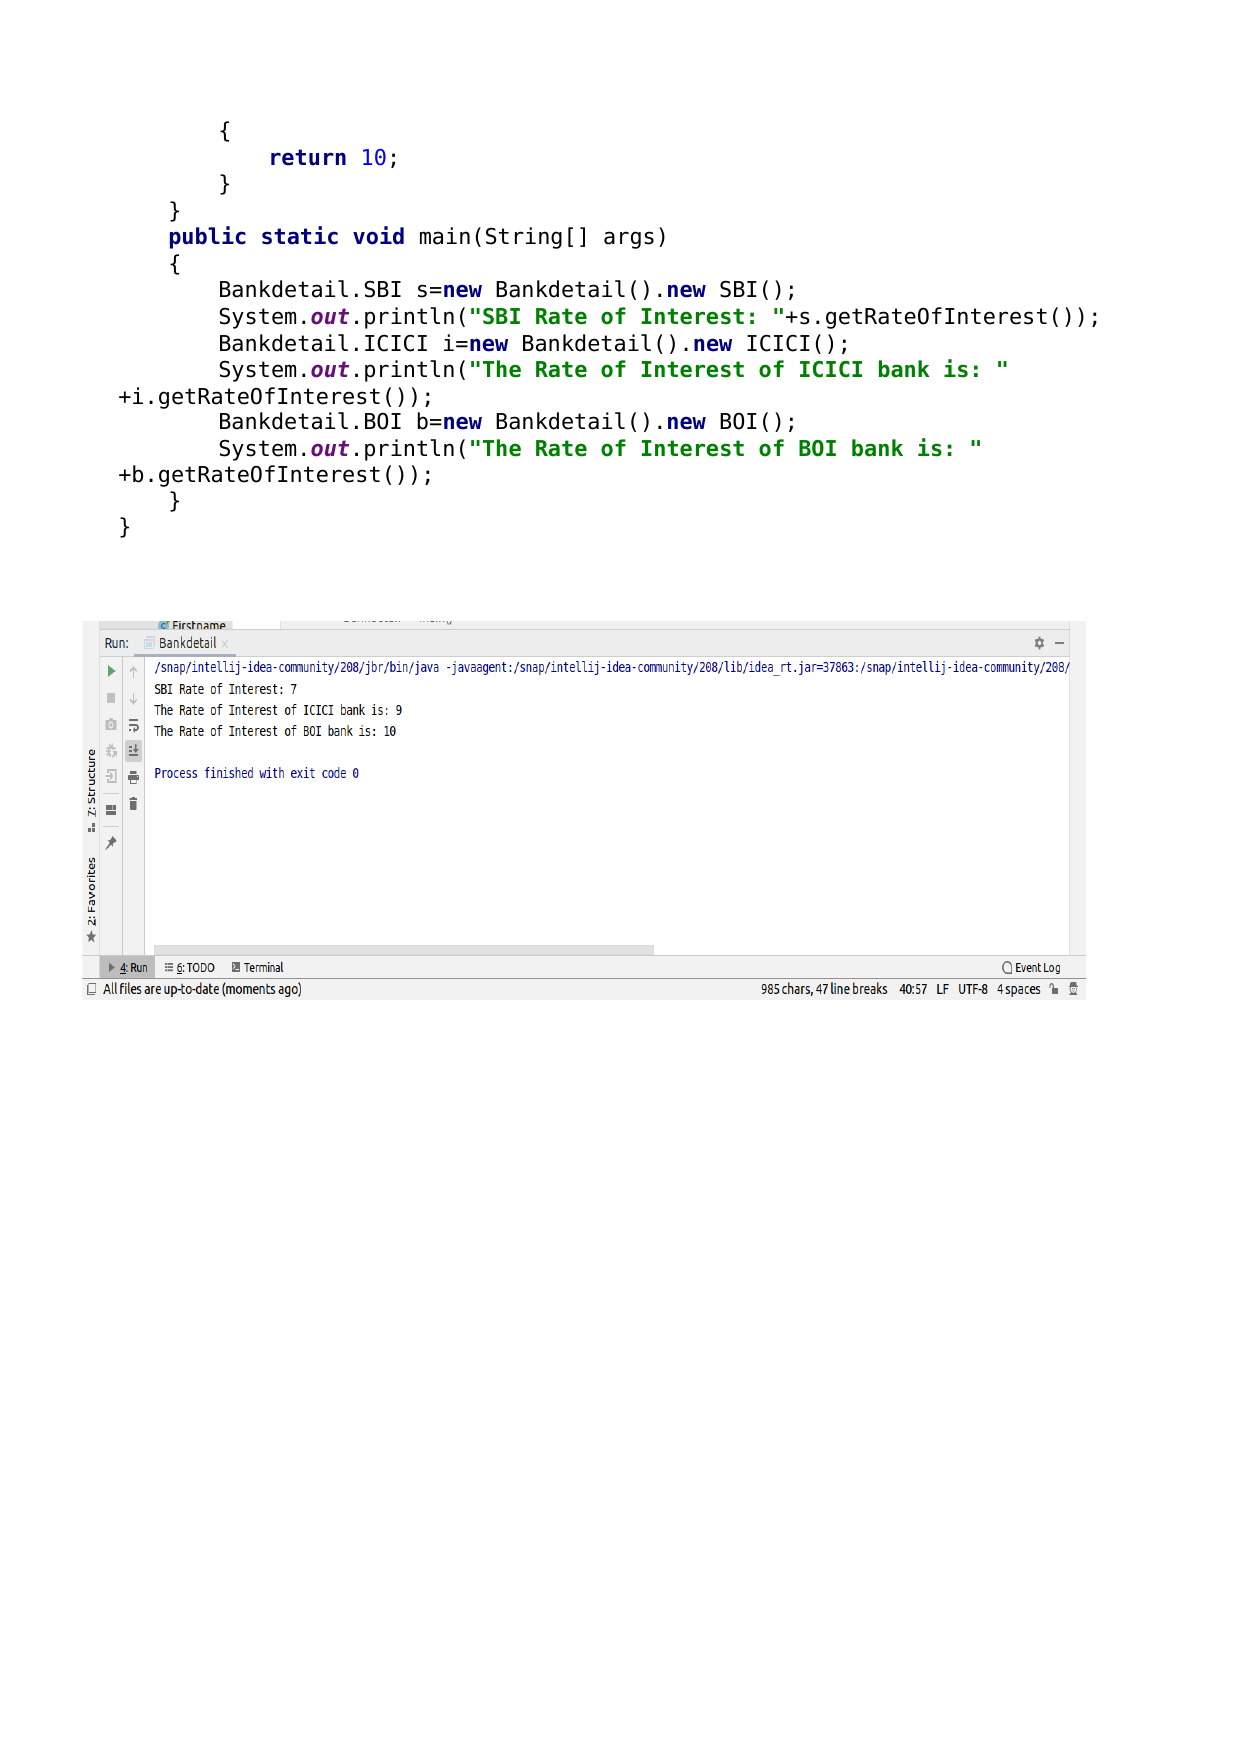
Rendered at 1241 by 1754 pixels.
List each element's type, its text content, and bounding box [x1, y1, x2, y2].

text } [118, 198, 1122, 224]
text { [118, 251, 1122, 277]
text return 10; [118, 145, 1122, 171]
text Bankdetail.ICICI i=new Bankdetail().new ICICI(); [118, 331, 1122, 357]
text System.out.println("The Rate of Interest of BOI bank is: " +b.getRateOfInterest()); [118, 436, 1122, 488]
text { [118, 118, 1122, 145]
text System.out.println("SBI Rate of Interest: "+s.getRateOfInterest()); [118, 304, 1122, 331]
picture [82, 621, 1087, 1000]
text public static void main(String[] args) [118, 224, 1122, 251]
text System.out.println("The Rate of Interest of ICICI bank is: " +i.getRateOfInterest()); [118, 357, 1122, 409]
text Bankdetail.BOI b=new Bankdetail().new BOI(); [118, 409, 1122, 436]
text } [118, 488, 1122, 514]
text } [118, 514, 1122, 540]
text Bankdetail.SBI s=new Bankdetail().new SBI(); [118, 277, 1122, 304]
text } [118, 171, 1122, 198]
